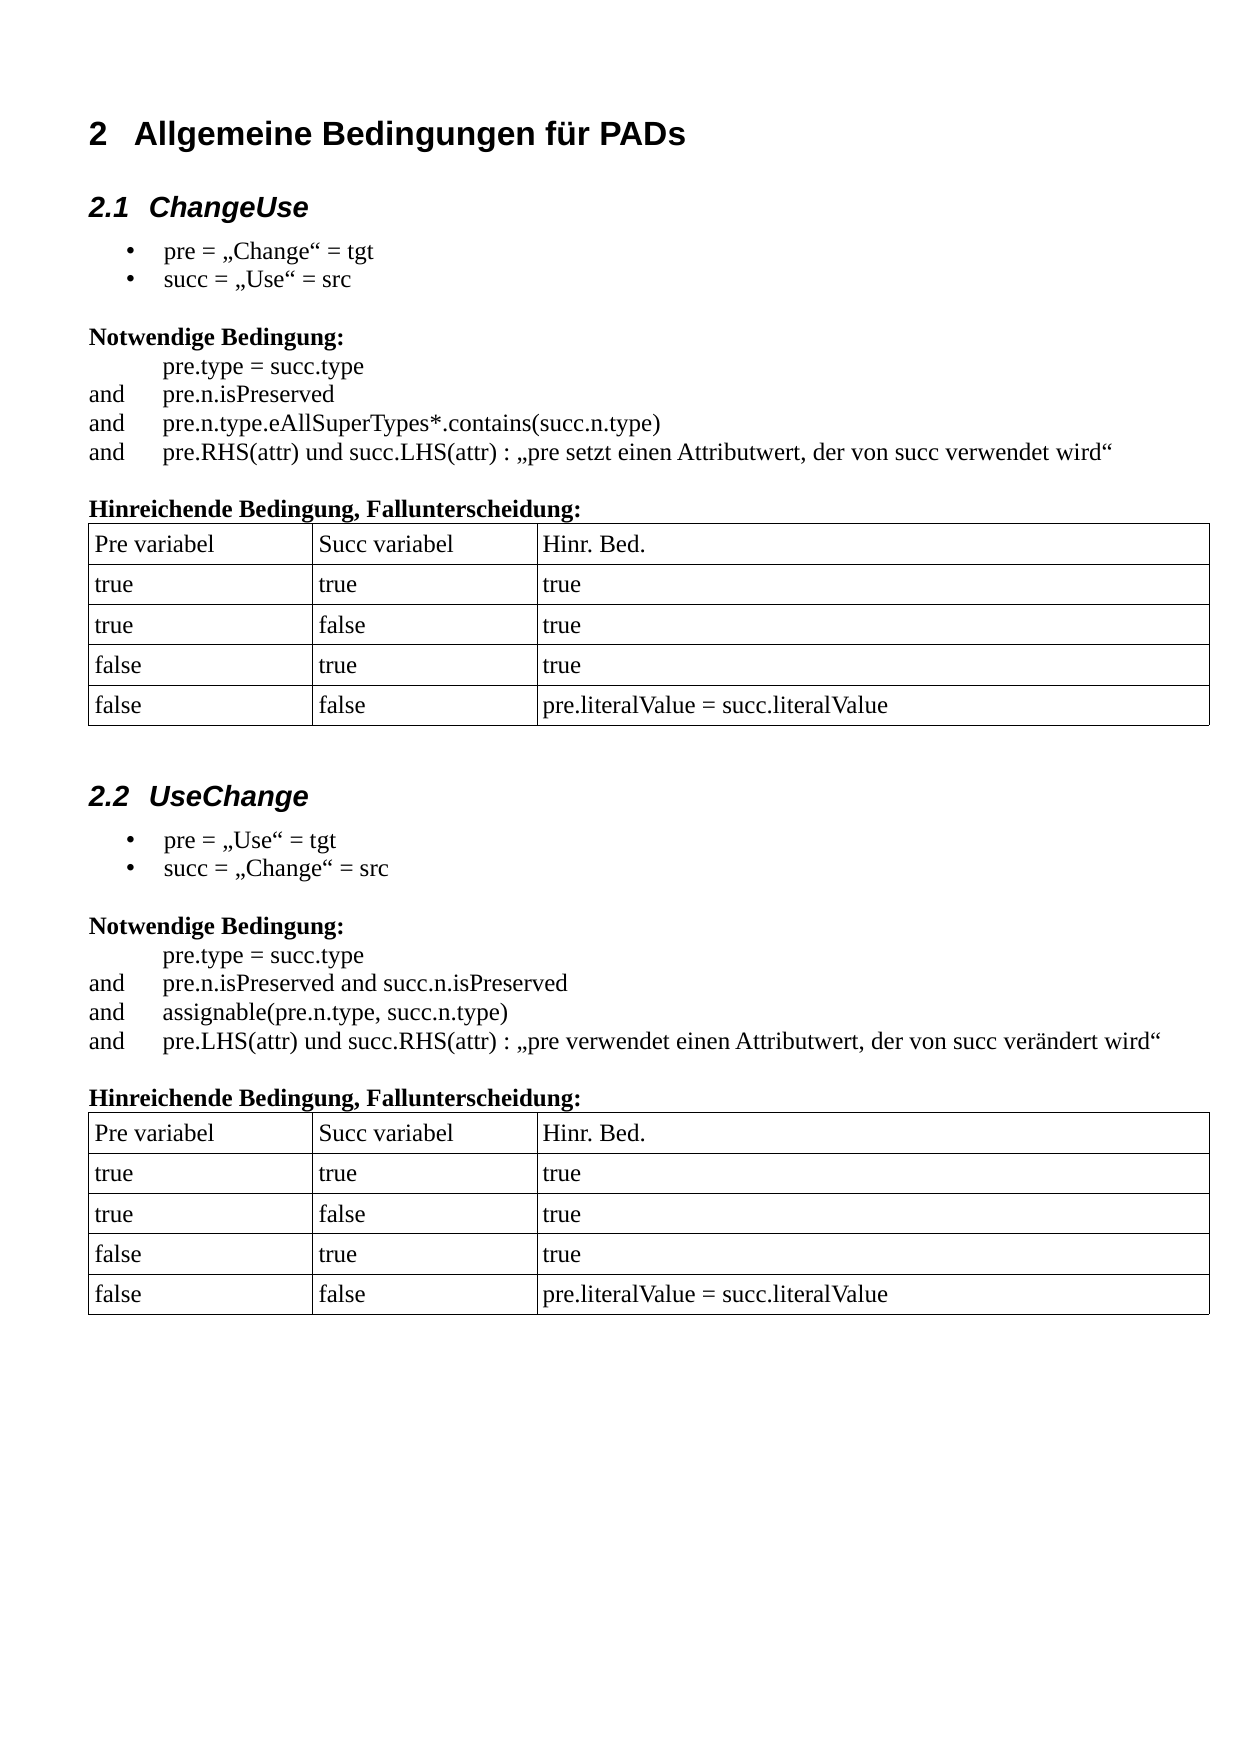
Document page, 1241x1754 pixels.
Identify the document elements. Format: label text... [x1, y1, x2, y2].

table_cell true [538, 645, 1209, 684]
text pre.type = succ.type [88, 940, 1209, 968]
list pre = „Change“ = tgt [126, 236, 1209, 264]
subtitle ChangeUse [88, 190, 1209, 223]
table_cell false [313, 1194, 537, 1233]
table_cell pre.literalValue = succ.literalValue [538, 686, 1209, 725]
table_cell false [313, 605, 537, 644]
table_cell true [313, 1234, 537, 1273]
text and pre.RHS(attr) und succ.LHS(attr) : „pre setzt einen Attributwert, der von succ verwendet wird“ [88, 437, 1209, 466]
table_header Hinr. Bed. [538, 524, 1209, 563]
table_cell false [313, 686, 537, 725]
table_cell false [89, 645, 312, 684]
list pre = „Use“ = tgt [126, 825, 1209, 853]
table_cell false [313, 1275, 537, 1314]
table_cell true [89, 565, 312, 604]
table_cell true [538, 605, 1209, 644]
table_cell false [89, 686, 312, 725]
text pre.type = succ.type [88, 351, 1209, 379]
text and pre.LHS(attr) und succ.RHS(attr) : „pre verwendet einen Attributwert, der von succ verändert wird“ [88, 1026, 1240, 1055]
text Notwendige Bedingung: [88, 322, 1209, 351]
table_cell true [538, 1234, 1209, 1273]
table_header Succ variabel [313, 1113, 537, 1152]
table_cell false [89, 1275, 312, 1314]
list succ = „Change“ = src [126, 853, 1209, 882]
table_cell true [538, 1194, 1209, 1233]
table_cell true [89, 1194, 312, 1233]
text and pre.n.isPreserved [88, 379, 1209, 408]
table_cell true [89, 605, 312, 644]
table_cell true [313, 565, 537, 604]
text Notwendige Bedingung: [88, 911, 1209, 940]
text Hinreichende Bedingung, Fallunterscheidung: [88, 1083, 1209, 1112]
table_cell true [538, 1154, 1209, 1193]
table_header Pre variabel [89, 1113, 312, 1152]
text and pre.n.type.eAllSuperTypes*.contains(succ.n.type) [88, 408, 1209, 437]
table_cell true [89, 1154, 312, 1193]
subtitle Allgemeine Bedingungen für PADs [88, 113, 1209, 152]
subtitle UseChange [88, 779, 1209, 812]
table_header Hinr. Bed. [538, 1113, 1209, 1152]
text and assignable(pre.n.type, succ.n.type) [88, 997, 1209, 1026]
list succ = „Use“ = src [126, 264, 1209, 293]
table_cell true [313, 645, 537, 684]
text and pre.n.isPreserved and succ.n.isPreserved [88, 968, 1209, 997]
table_cell true [538, 565, 1209, 604]
table_header Pre variabel [89, 524, 312, 563]
table_cell pre.literalValue = succ.literalValue [538, 1275, 1209, 1314]
text Hinreichende Bedingung, Fallunterscheidung: [88, 494, 1209, 523]
table_header Succ variabel [313, 524, 537, 563]
table_cell true [313, 1154, 537, 1193]
table_cell false [89, 1234, 312, 1273]
